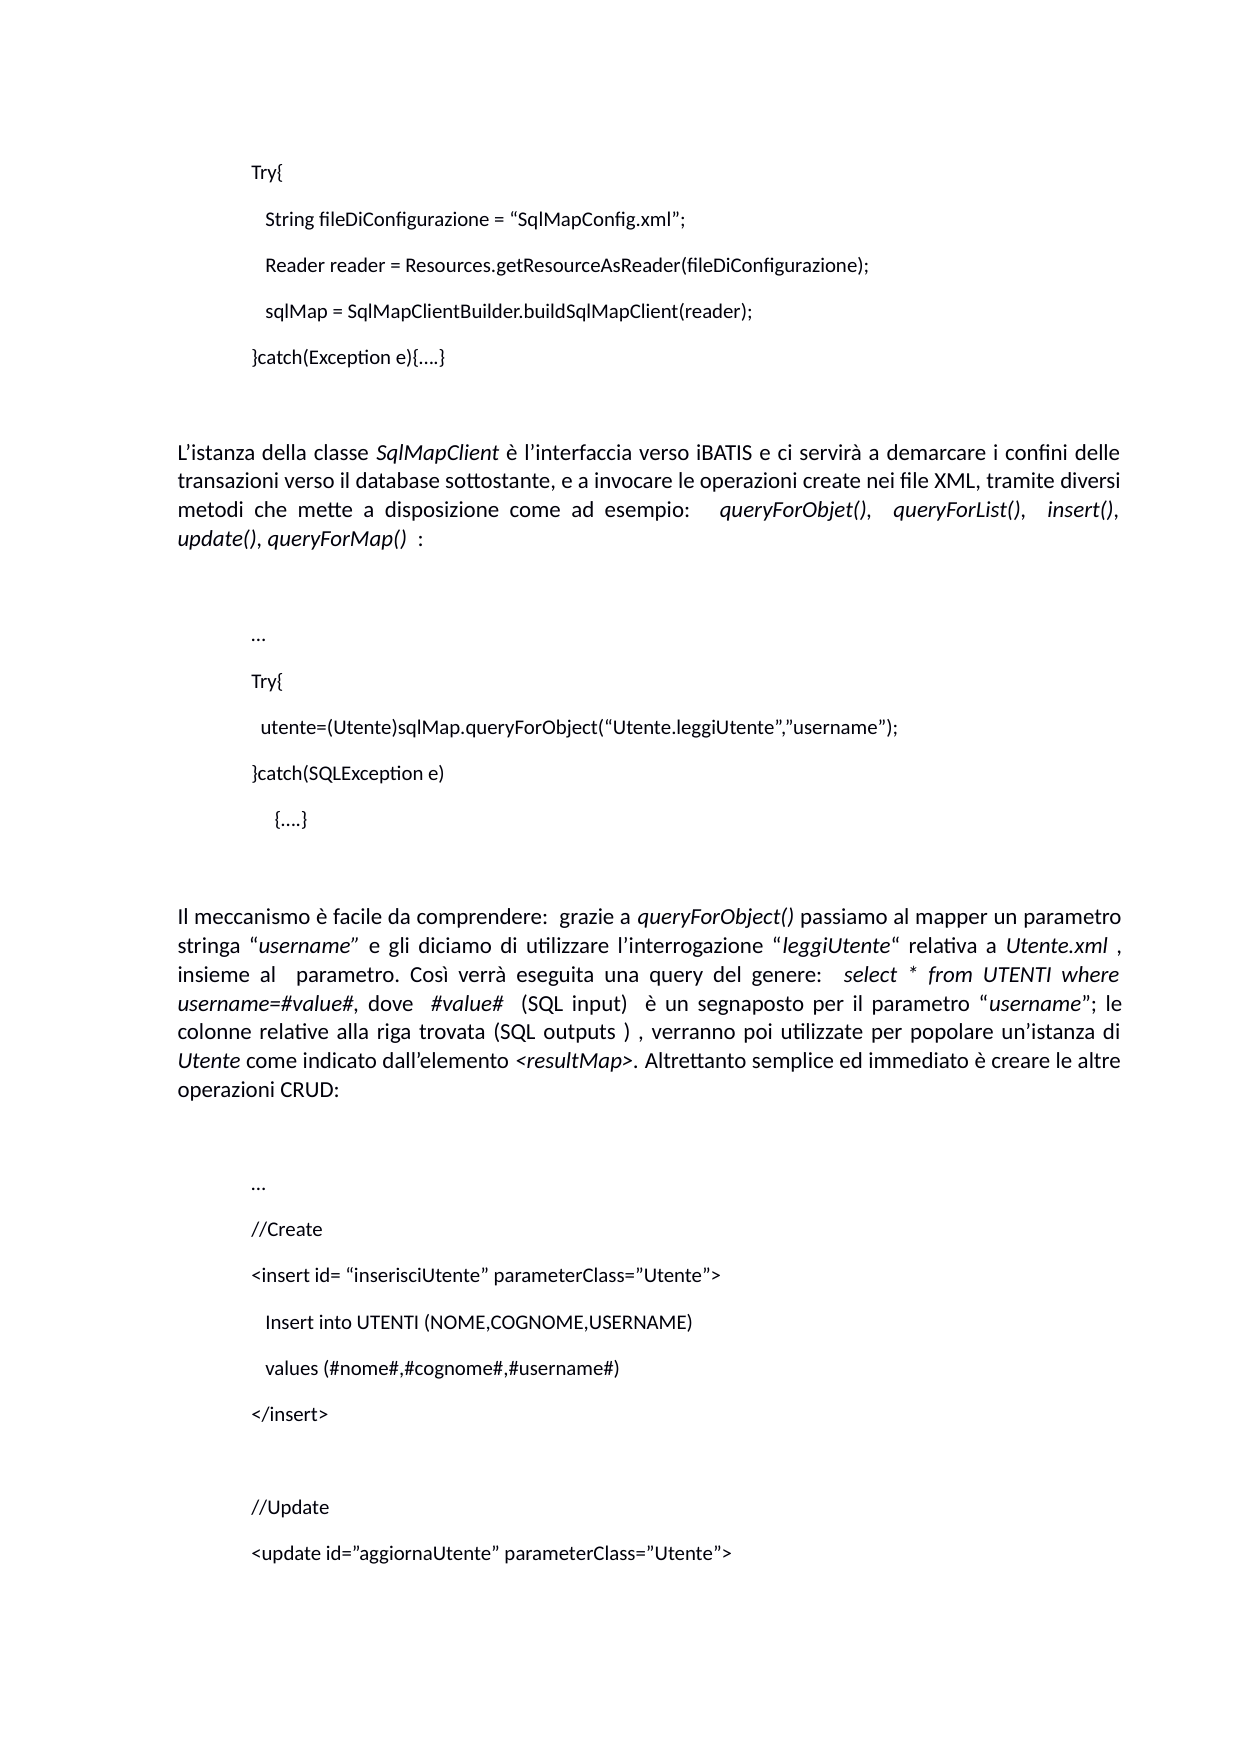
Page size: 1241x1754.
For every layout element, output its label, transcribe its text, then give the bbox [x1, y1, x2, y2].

text //Create [251, 1216, 1122, 1242]
text String fileDiConfigurazione = “SqlMapConfig.xml”; [251, 206, 1122, 231]
text sqlMap = SqlMapClientBuilder.buildSqlMapClient(reader); [251, 298, 1122, 324]
text {….} [251, 807, 1122, 832]
text }catch(SQLException e) [251, 760, 1122, 786]
text <insert id= “inserisciUtente” parameterClass=”Utente”> [251, 1263, 1122, 1288]
text Il meccanismo è facile da comprendere: grazie a queryForObject() passiamo al mapper un parametro stringa “username” e gli diciamo di utilizzare l’interrogazione “leggiUtente“ relativa a Utente.xml , insieme al parametro. Così verrà eseguita una query del genere: select * from UTENTI where username=#value#, dove #value# (SQL input) è un segnaposto per il parametro “username”; le colonne relative alla riga trovata (SQL outputs ) , verranno poi utilizzate per popolare un’istanza di Utente come indicato dall’elemento <resultMap>. Altrettanto semplice ed immediato è creare le altre operazioni CRUD: [177, 902, 1122, 1103]
text L’istanza della classe SqlMapClient è l’interfaccia verso iBATIS e ci servirà a demarcare i confini delle transazioni verso il database sottostante, e a invocare le operazioni create nei file XML, tramite diversi metodi che mette a disposizione come ad esempio: queryForObjet(), queryForList(), insert(), update(), queryForMap() : [177, 437, 1122, 552]
text utente=(Utente)sqlMap.queryForObject(“Utente.leggiUtente”,”username”); [251, 714, 1122, 739]
text </insert> [251, 1401, 1122, 1427]
text Try{ [251, 668, 1122, 693]
text <update id=”aggiornaUtente” parameterClass=”Utente”> [251, 1540, 1122, 1566]
text Reader reader = Resources.getResourceAsReader(fileDiConfigurazione); [251, 252, 1122, 277]
text values (#nome#,#cognome#,#username#) [251, 1355, 1122, 1381]
text Insert into UTENTI (NOME,COGNOME,USERNAME) [251, 1309, 1122, 1334]
text Try{ [251, 159, 1122, 185]
text }catch(Exception e){….} [251, 344, 1122, 370]
text … [251, 1170, 1122, 1196]
text //Update [251, 1494, 1122, 1519]
text … [251, 622, 1122, 647]
